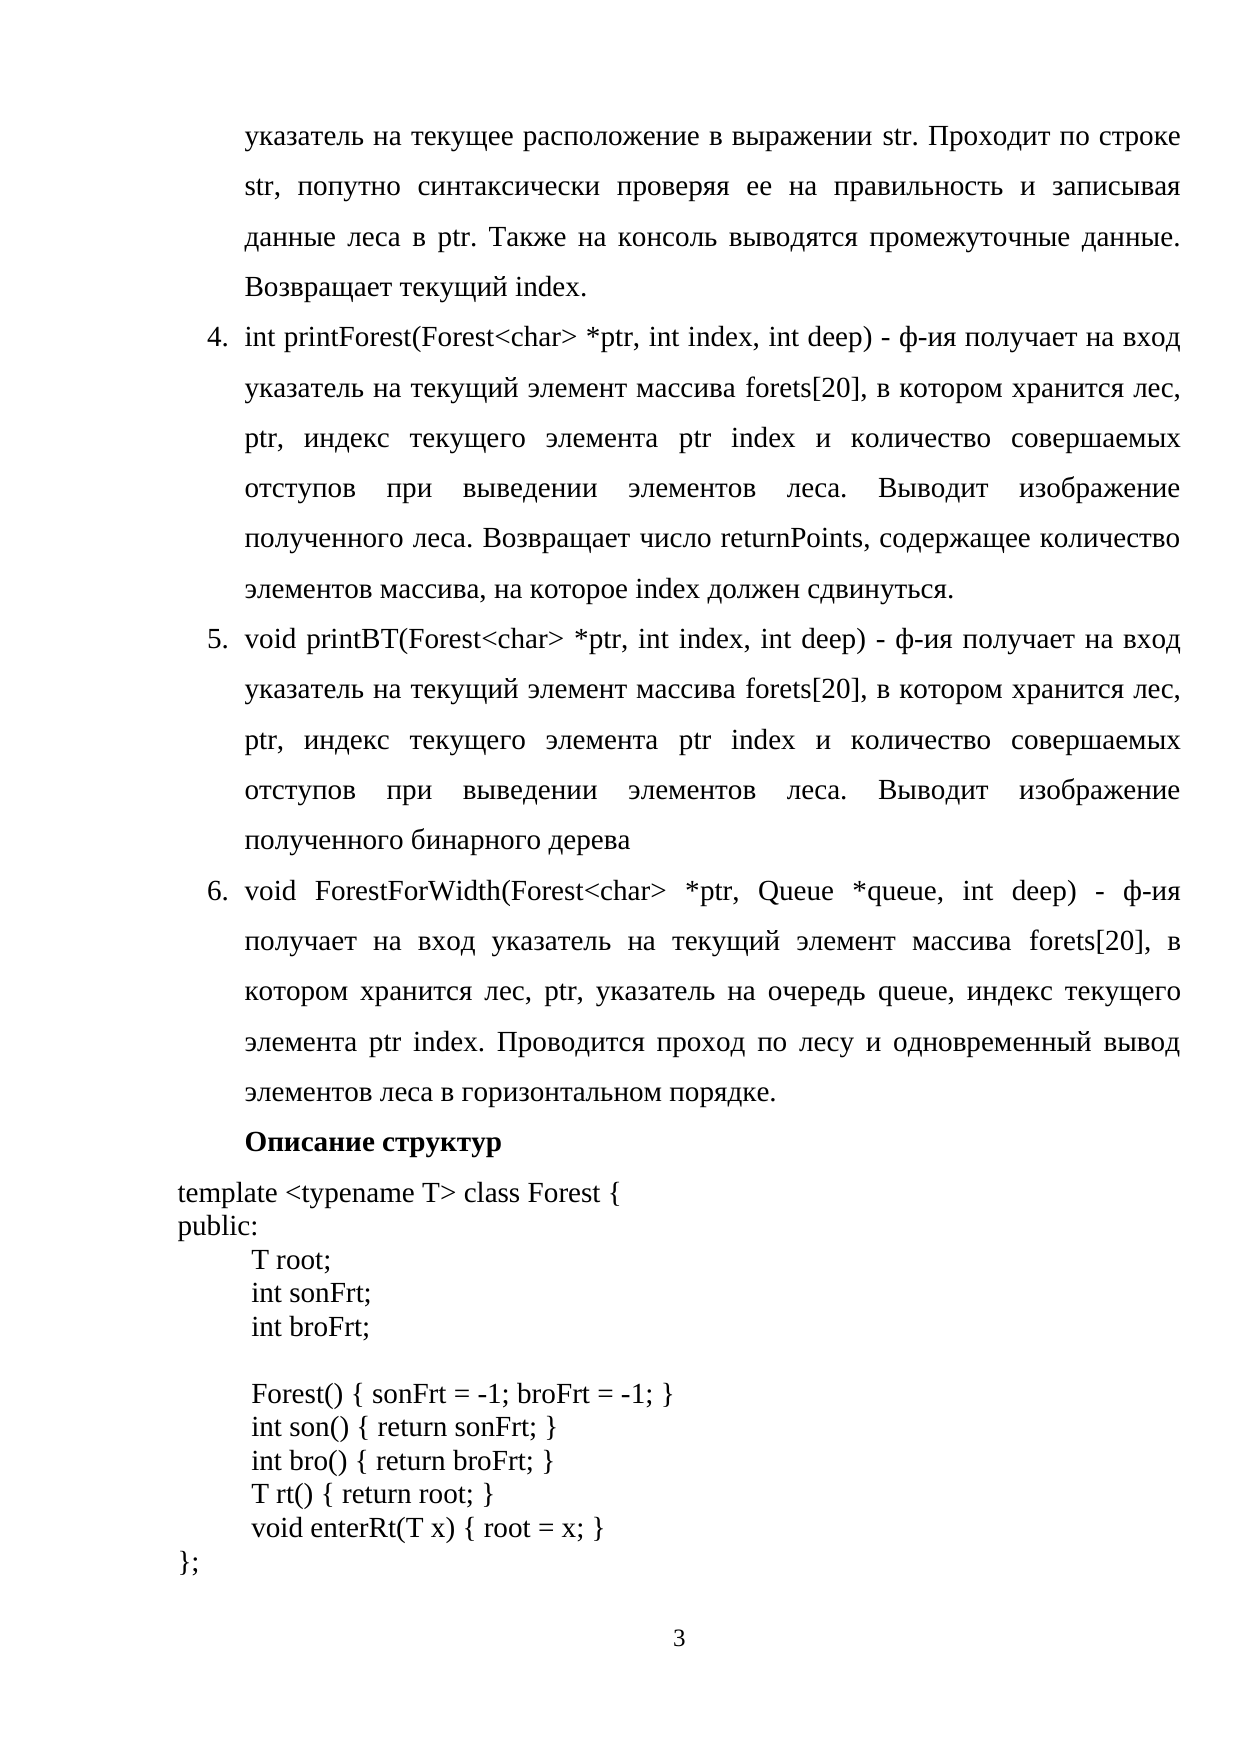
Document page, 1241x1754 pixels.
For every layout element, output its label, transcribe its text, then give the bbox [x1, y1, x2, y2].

text int broFrt; [177, 1309, 1181, 1342]
text int sonFrt; [177, 1275, 1181, 1309]
text void enterRt(T x) { root = x; } [177, 1510, 1181, 1544]
text template <typename T> class Forest { [177, 1175, 1181, 1208]
text Описание структур [244, 1124, 1181, 1158]
text T root; [177, 1242, 1181, 1275]
text public: [177, 1208, 1181, 1242]
text int bro() { return broFrt; } [177, 1443, 1181, 1477]
text int son() { return sonFrt; } [177, 1409, 1181, 1443]
list void printBT(Forest<char> *ptr, int index, int deep) - ф-ия получает на вход указатель на текущий элемент массива forets[20], в котором хранится лес, ptr, индекс текущего элемента ptr index и количество совершаемых отступов при выведении элементов леса. Выводит изображение полученного бинарного дерева [207, 621, 1181, 856]
list указатель на текущее расположение в выражении str. Проходит по строке str, попутно синтаксически проверяя ее на правильность и записывая данные леса в ptr. Также на консоль выводятся промежуточные данные. Возвращает текущий index. [207, 118, 1181, 303]
text T rt() { return root; } [177, 1477, 1181, 1510]
text Forest() { sonFrt = -1; broFrt = -1; } [177, 1376, 1181, 1409]
list void ForestForWidth(Forest<char> *ptr, Queue *queue, int deep) - ф-ия получает на вход указатель на текущий элемент массива forets[20], в котором хранится лес, ptr, указатель на очередь queue, индекс текущего элемента ptr index. Проводится проход по лесу и одновременный вывод элементов леса в горизонтальном порядке. [207, 873, 1181, 1108]
list int printForest(Forest<char> *ptr, int index, int deep) - ф-ия получает на вход указатель на текущий элемент массива forets[20], в котором хранится лес, ptr, индекс текущего элемента ptr index и количество совершаемых отступов при выведении элементов леса. Выводит изображение полученного леса. Возвращает число returnPoints, содержащее количество элементов массива, на которое index должен сдвинуться. [207, 319, 1181, 604]
text }; [177, 1544, 1181, 1577]
